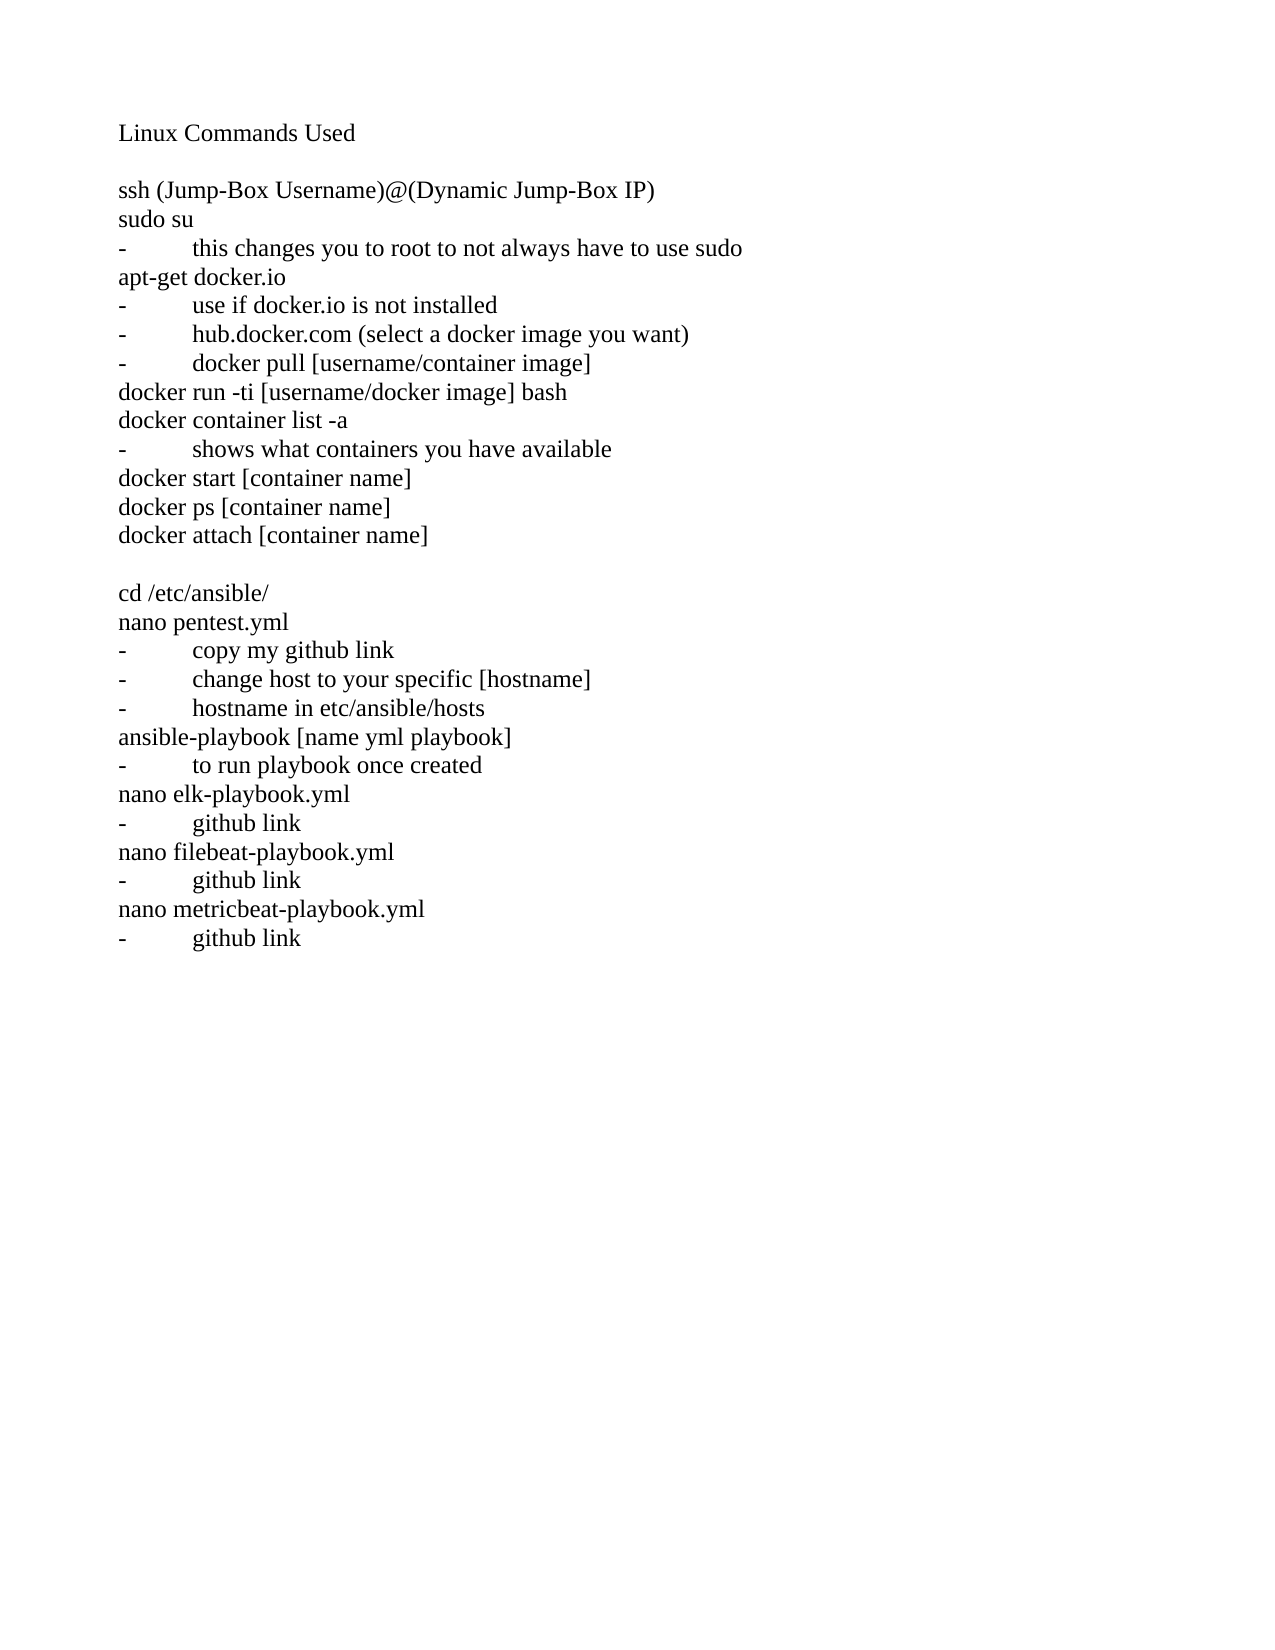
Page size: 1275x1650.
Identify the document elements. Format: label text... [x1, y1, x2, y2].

text - docker pull [username/container image] [118, 348, 1157, 377]
text - to run playbook once created [118, 751, 1157, 779]
text - copy my github link [118, 636, 1157, 664]
text nano filebeat-playbook.yml [118, 837, 1157, 866]
text docker container list -a [118, 406, 1157, 434]
text apt-get docker.io [118, 262, 1157, 291]
text ssh (Jump-Box Username)@(Dynamic Jump-Box IP) [118, 176, 1157, 204]
text - shows what containers you have available [118, 434, 1157, 463]
text - this changes you to root to not always have to use sudo [118, 233, 1157, 262]
text ansible-playbook [name yml playbook] [118, 722, 1157, 751]
text - change host to your specific [hostname] [118, 664, 1157, 693]
text - hostname in etc/ansible/hosts [118, 693, 1157, 722]
text nano elk-playbook.yml [118, 779, 1157, 808]
text nano metricbeat-playbook.yml [118, 894, 1157, 923]
text docker start [container name] [118, 463, 1157, 492]
text - github link [118, 923, 1157, 952]
text - github link [118, 808, 1157, 837]
text nano pentest.yml [118, 607, 1157, 636]
text - use if docker.io is not installed [118, 291, 1157, 319]
text - hub.docker.com (select a docker image you want) [118, 319, 1157, 348]
text - github link [118, 866, 1157, 894]
text cd /etc/ansible/ [118, 578, 1157, 607]
text docker run -ti [username/docker image] bash [118, 377, 1157, 406]
text Linux Commands Used [118, 118, 1157, 147]
text docker attach [container name] [118, 521, 1157, 549]
text sudo su [118, 204, 1157, 233]
text docker ps [container name] [118, 492, 1157, 521]
